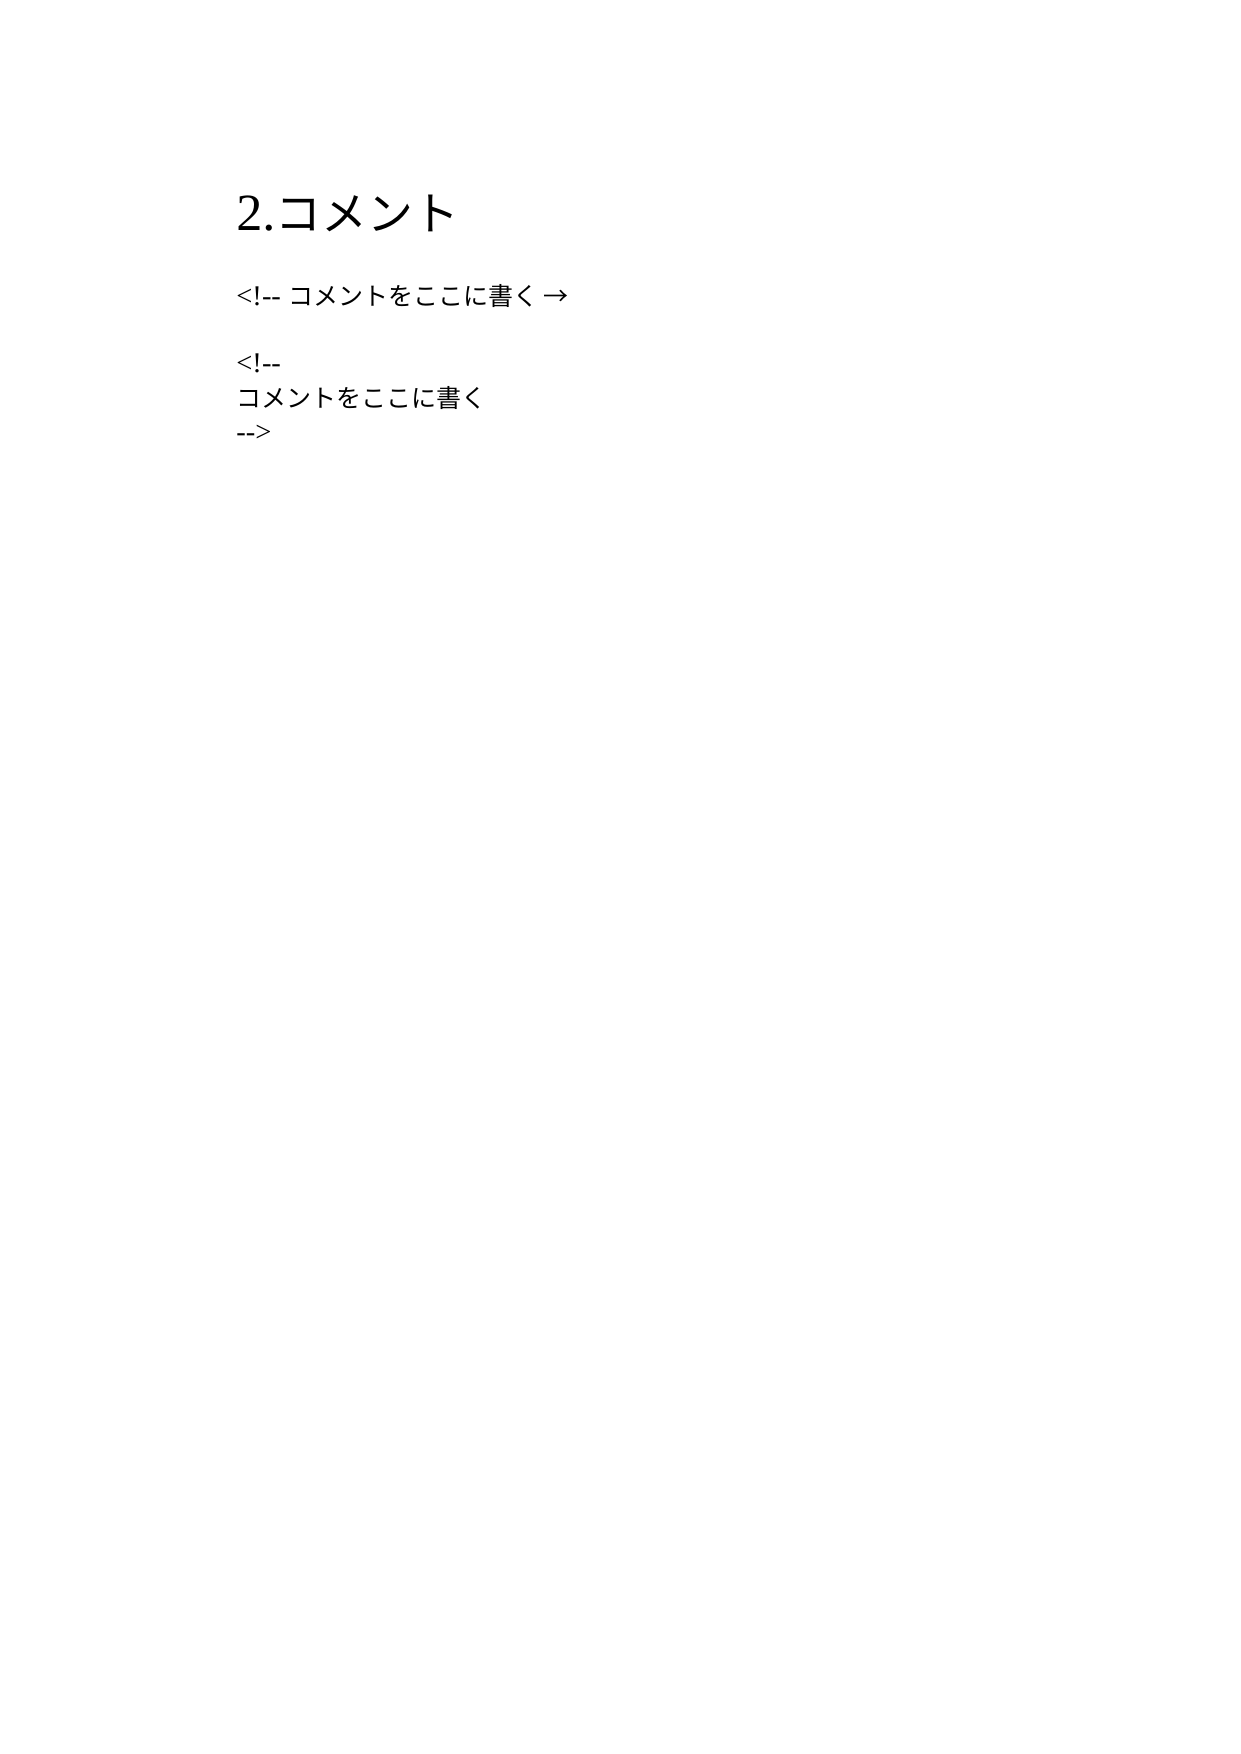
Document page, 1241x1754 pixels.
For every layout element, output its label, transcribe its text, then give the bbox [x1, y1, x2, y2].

text コメントをここに書く [236, 378, 1063, 415]
text <!-- コメントをここに書く → [236, 276, 1063, 313]
text 2.コメント [236, 177, 1063, 243]
text --> [236, 415, 1063, 448]
text <!-- [236, 346, 1063, 378]
